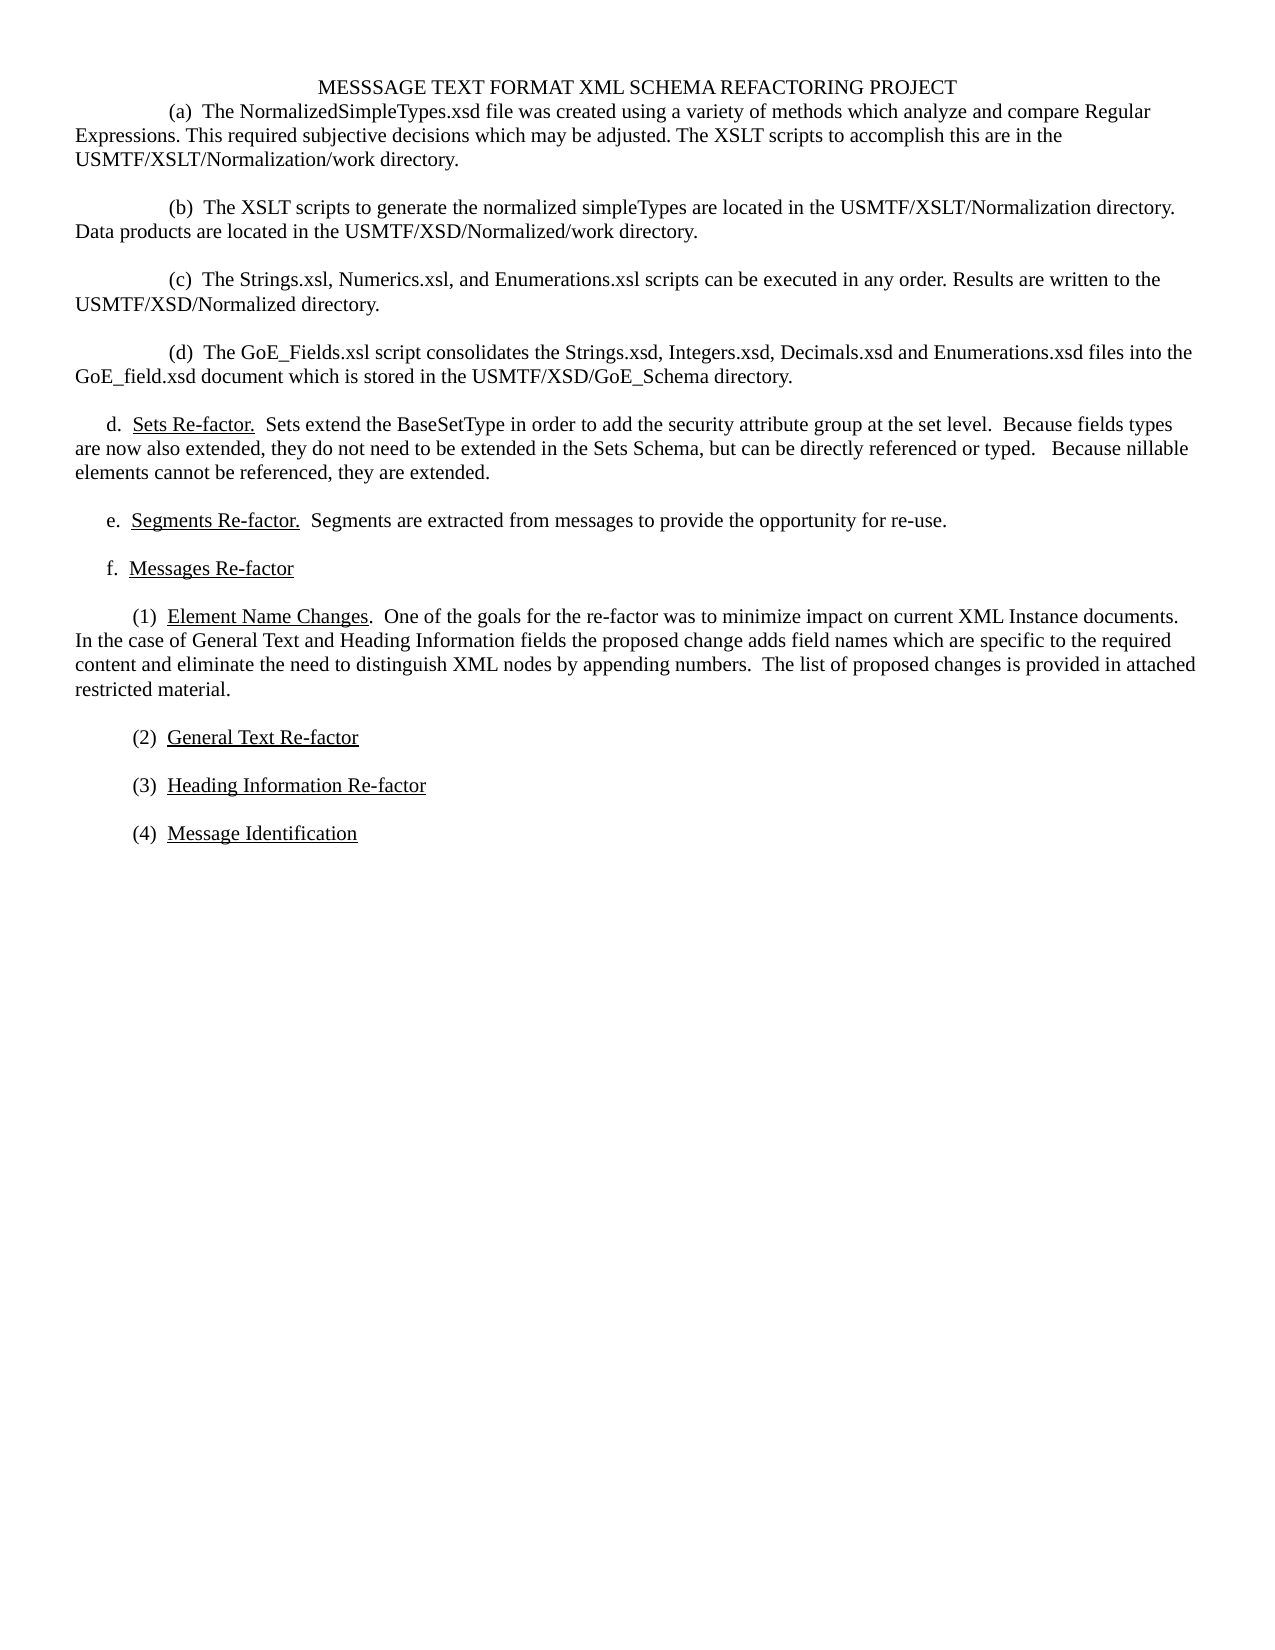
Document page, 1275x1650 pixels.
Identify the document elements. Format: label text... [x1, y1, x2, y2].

text (4) Message Identification [75, 821, 1200, 845]
text (1) Element Name Changes. One of the goals for the re-factor was to minimize impact on current XML Instance documents. In the case of General Text and Heading Information fields the proposed change adds field names which are specific to the required content and eliminate the need to distinguish XML nodes by appending numbers. The list of proposed changes is provided in attached restricted material. [75, 604, 1200, 701]
text (3) Heading Information Re-factor [75, 773, 1200, 797]
text (c) The Strings.xsl, Numerics.xsl, and Enumerations.xsl scripts can be executed in any order. Results are written to the USMTF/XSD/Normalized directory. [75, 267, 1200, 316]
text (b) The XSLT scripts to generate the normalized simpleTypes are located in the USMTF/XSLT/Normalization directory. Data products are located in the USMTF/XSD/Normalized/work directory. [75, 195, 1200, 243]
text e. Segments Re-factor. Segments are extracted from messages to provide the opportunity for re-use. [75, 508, 1200, 532]
text f. Messages Re-factor [75, 556, 1200, 580]
text d. Sets Re-factor. Sets extend the BaseSetType in order to add the security attribute group at the set level. Because fields types are now also extended, they do not need to be extended in the Sets Schema, but can be directly referenced or typed. Because nillable elements cannot be referenced, they are extended. [75, 412, 1200, 484]
text (a) The NormalizedSimpleTypes.xsd file was created using a variety of methods which analyze and compare Regular Expressions. This required subjective decisions which may be adjusted. The XSLT scripts to accomplish this are in the USMTF/XSLT/Normalization/work directory. [75, 99, 1200, 171]
text (d) The GoE_Fields.xsl script consolidates the Strings.xsd, Integers.xsd, Decimals.xsd and Enumerations.xsd files into the GoE_field.xsd document which is stored in the USMTF/XSD/GoE_Schema directory. [75, 339, 1200, 388]
text (2) General Text Re-factor [75, 724, 1200, 749]
